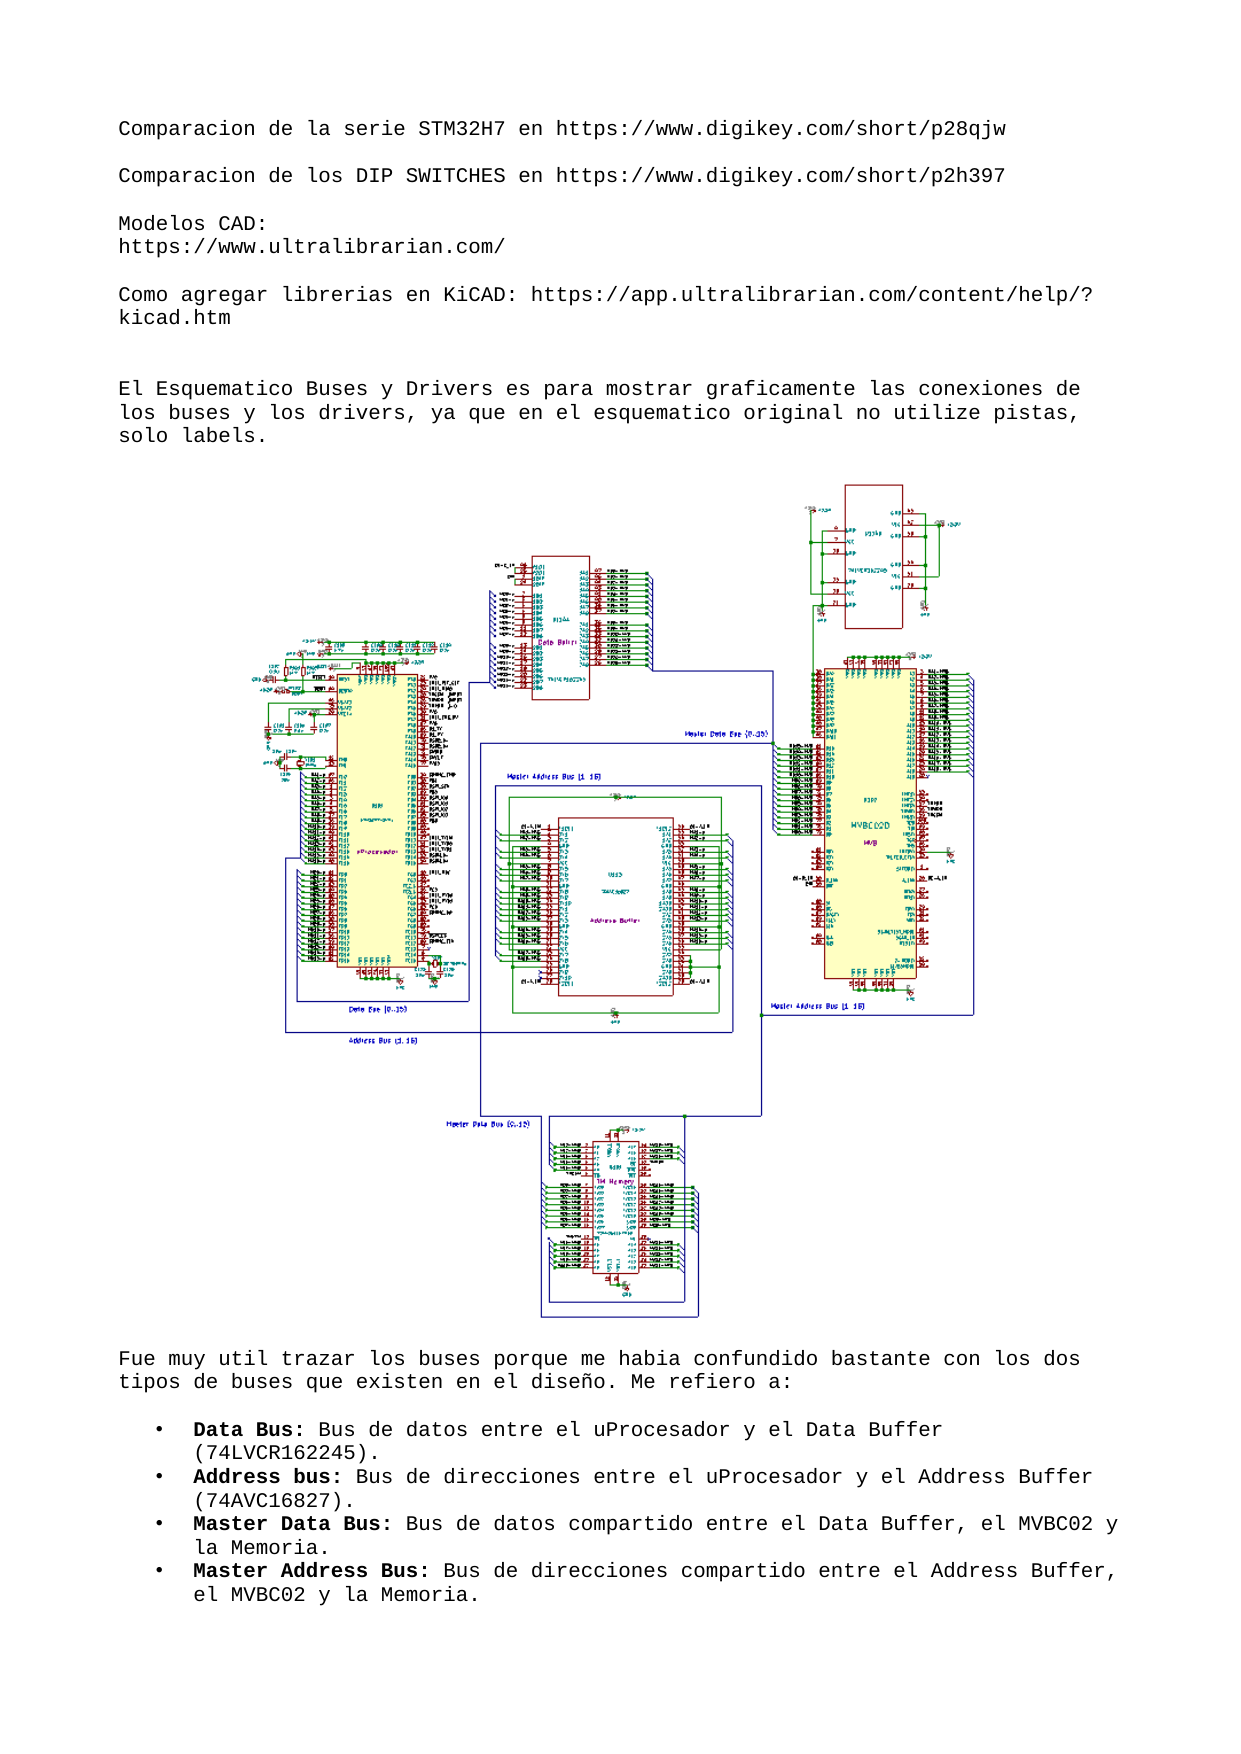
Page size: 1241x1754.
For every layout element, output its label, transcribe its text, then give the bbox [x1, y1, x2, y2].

text Como agregar librerias en KiCAD: https://app.ultralibrarian.com/content/help/?kicad.htm [118, 284, 1122, 331]
list Data Bus: Bus de datos entre el uProcesador y el Data Buffer (74LVCR162245). [156, 1419, 1122, 1466]
text El Esquematico Buses y Drivers es para mostrar graficamente las conexiones de los buses y los drivers, ya que en el esquematico original no utilize pistas, solo labels. [118, 378, 1122, 449]
list Master Data Bus: Bus de datos compartido entre el Data Buffer, el MVBC02 y la Memoria. [156, 1513, 1122, 1561]
text Fue muy util trazar los buses porque me habia confundido bastante con los dos tipos de buses que existen en el diseño. Me refiero a: [118, 1348, 1122, 1395]
list Master Address Bus: Bus de direcciones compartido entre el Address Buffer, el MVBC02 y la Memoria. [156, 1561, 1122, 1608]
text Modelos CAD: [118, 213, 1122, 236]
picture [237, 472, 1003, 1335]
list Address bus: Bus de direcciones entre el uProcesador y el Address Buffer (74AVC16827). [156, 1466, 1122, 1513]
text Comparacion de la serie STM32H7 en https://www.digikey.com/short/p28qjw [118, 118, 1122, 142]
text Comparacion de los DIP SWITCHES en https://www.digikey.com/short/p2h397 [118, 165, 1122, 189]
text https://www.ultralibrarian.com/ [118, 236, 1122, 260]
